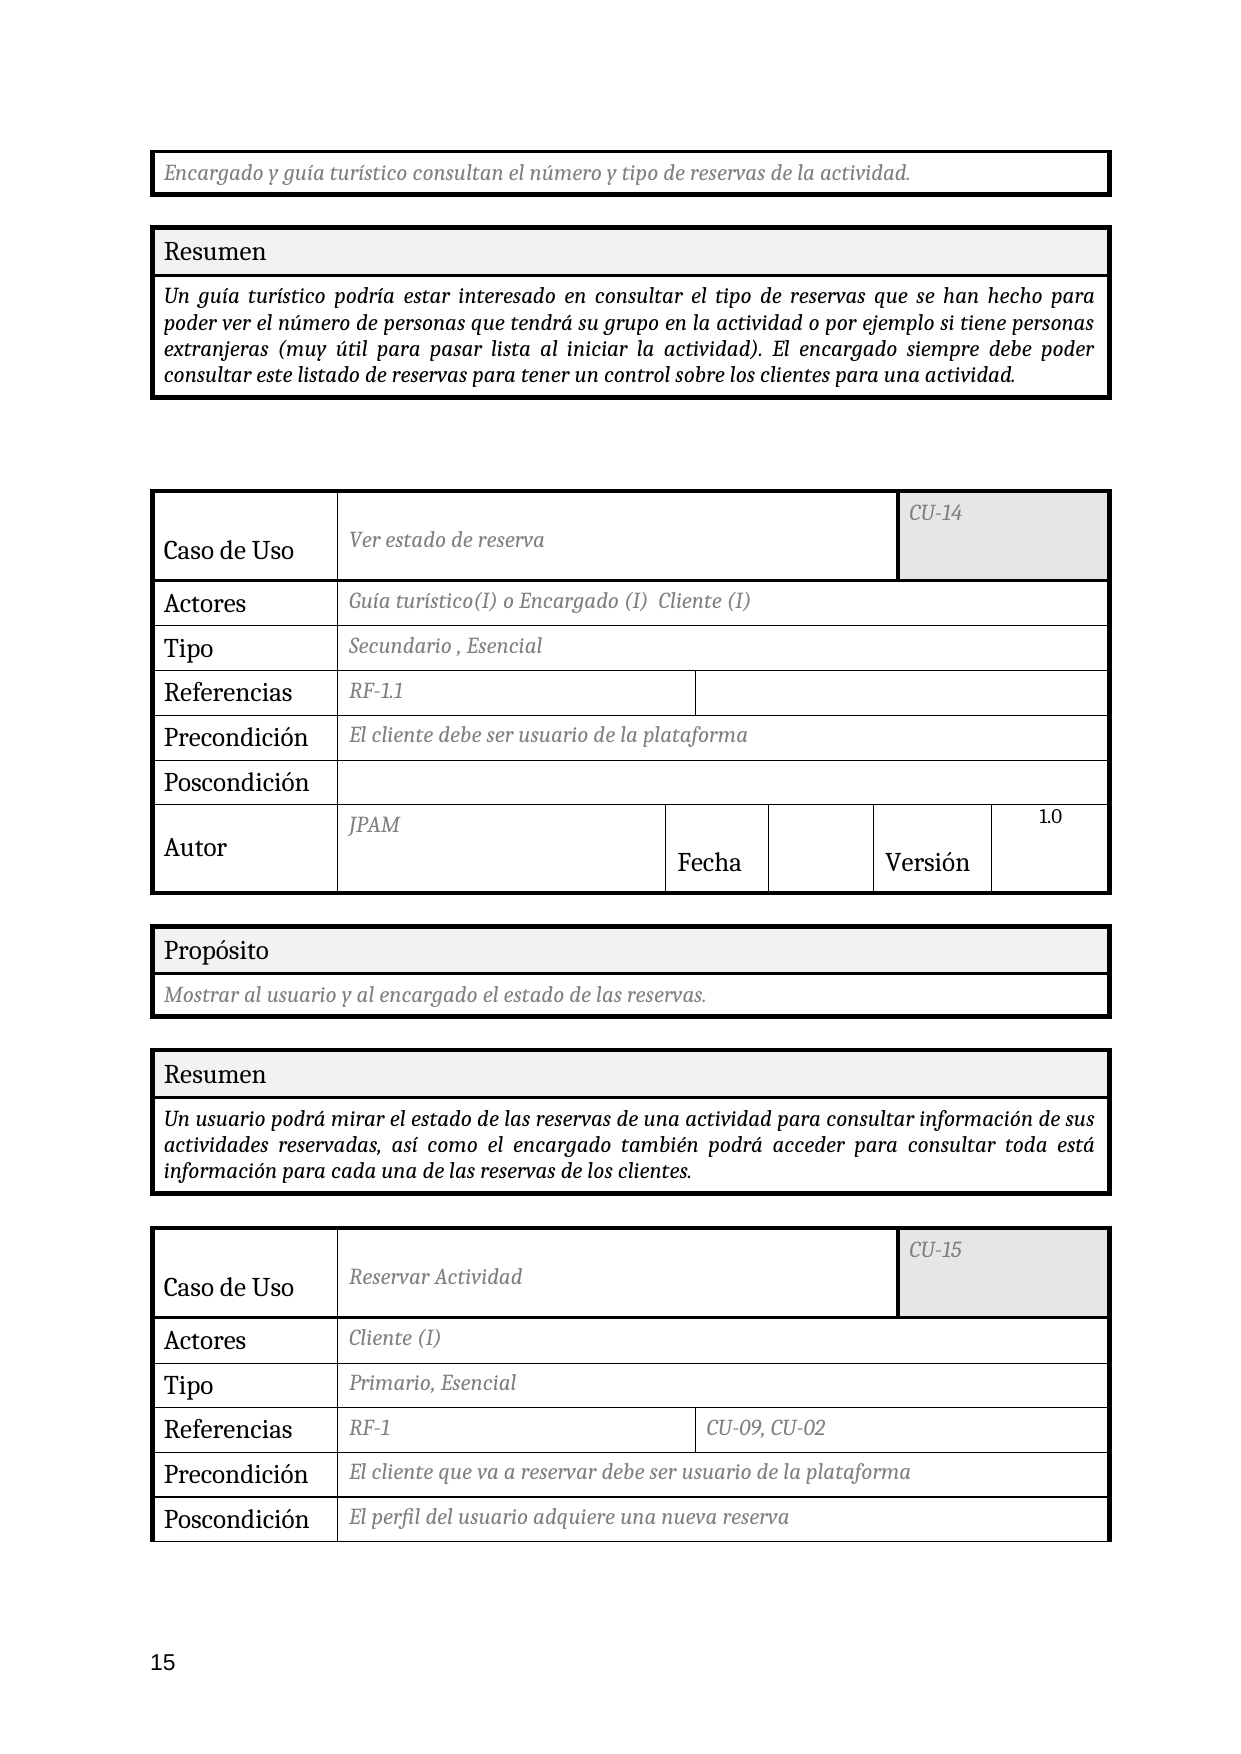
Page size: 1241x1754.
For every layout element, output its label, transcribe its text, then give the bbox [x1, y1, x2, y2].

table_cell Un guía turístico podría estar interesado en consultar el tipo de reservas que se han hecho para poder ver el número de personas que tendrá su grupo en la actividad o por ejemplo si tiene personas extranjeras (muy útil para pasar lista al iniciar la actividad). El encargado siempre debe poder consultar este listado de reservas para tener un control sobre los clientes para una actividad. [155, 277, 1107, 395]
table_cell Referencias [155, 671, 337, 715]
table_cell Un usuario podrá mirar el estado de las reservas de una actividad para consultar información de sus actividades reservadas, así como el encargado también podrá acceder para consultar toda está información para cada una de las reservas de los clientes. [155, 1099, 1107, 1191]
table_cell [696, 671, 1107, 715]
table_cell Tipo [155, 1364, 337, 1407]
table_cell Primario, Esencial [338, 1364, 1107, 1407]
table_cell 1.0 [992, 805, 1107, 891]
table_cell RF-1 [338, 1408, 695, 1452]
table_cell Actores [155, 1319, 337, 1362]
table_cell Secundario , Esencial [338, 626, 1107, 670]
table_cell El cliente debe ser usuario de la plataforma [338, 716, 1107, 759]
table_cell Actores [155, 582, 337, 625]
table_cell Versión [874, 805, 991, 891]
table_header CU-14 [900, 493, 1107, 579]
table_cell Fecha [666, 805, 768, 891]
table_cell Poscondición [155, 1498, 337, 1541]
table_cell Autor [155, 805, 337, 891]
table_header Caso de Uso [155, 1230, 337, 1316]
table_header Reservar Actividad [338, 1230, 896, 1316]
table_header Resumen [155, 230, 1107, 274]
table_cell El cliente que va a reservar debe ser usuario de la plataforma [338, 1453, 1107, 1496]
table_cell Poscondición [155, 761, 337, 804]
table_cell RF-1.1 [338, 671, 695, 715]
table_cell JPAM [338, 805, 665, 891]
table_cell Referencias [155, 1408, 337, 1452]
table_cell El perfil del usuario adquiere una nueva reserva [338, 1498, 1107, 1541]
table_header Caso de Uso [155, 493, 337, 579]
table_cell Encargado y guía turístico consultan el número y tipo de reservas de la actividad. [155, 153, 1107, 192]
table_cell Tipo [155, 626, 337, 670]
table_cell Precondición [155, 1453, 337, 1496]
table_cell Cliente (I) [338, 1319, 1107, 1362]
table_cell [769, 805, 873, 891]
table_cell Guía turístico(I) o Encargado (I) Cliente (I) [338, 582, 1107, 625]
table_header Ver estado de reserva [338, 493, 896, 579]
table_header CU-15 [900, 1230, 1107, 1316]
table_header Propósito [155, 929, 1107, 972]
table_cell Mostrar al usuario y al encargado el estado de las reservas. [155, 975, 1107, 1014]
table_header Resumen [155, 1052, 1107, 1096]
table_cell CU-09, CU-02 [696, 1408, 1107, 1452]
table_cell Precondición [155, 716, 337, 759]
table_cell [338, 761, 1107, 804]
